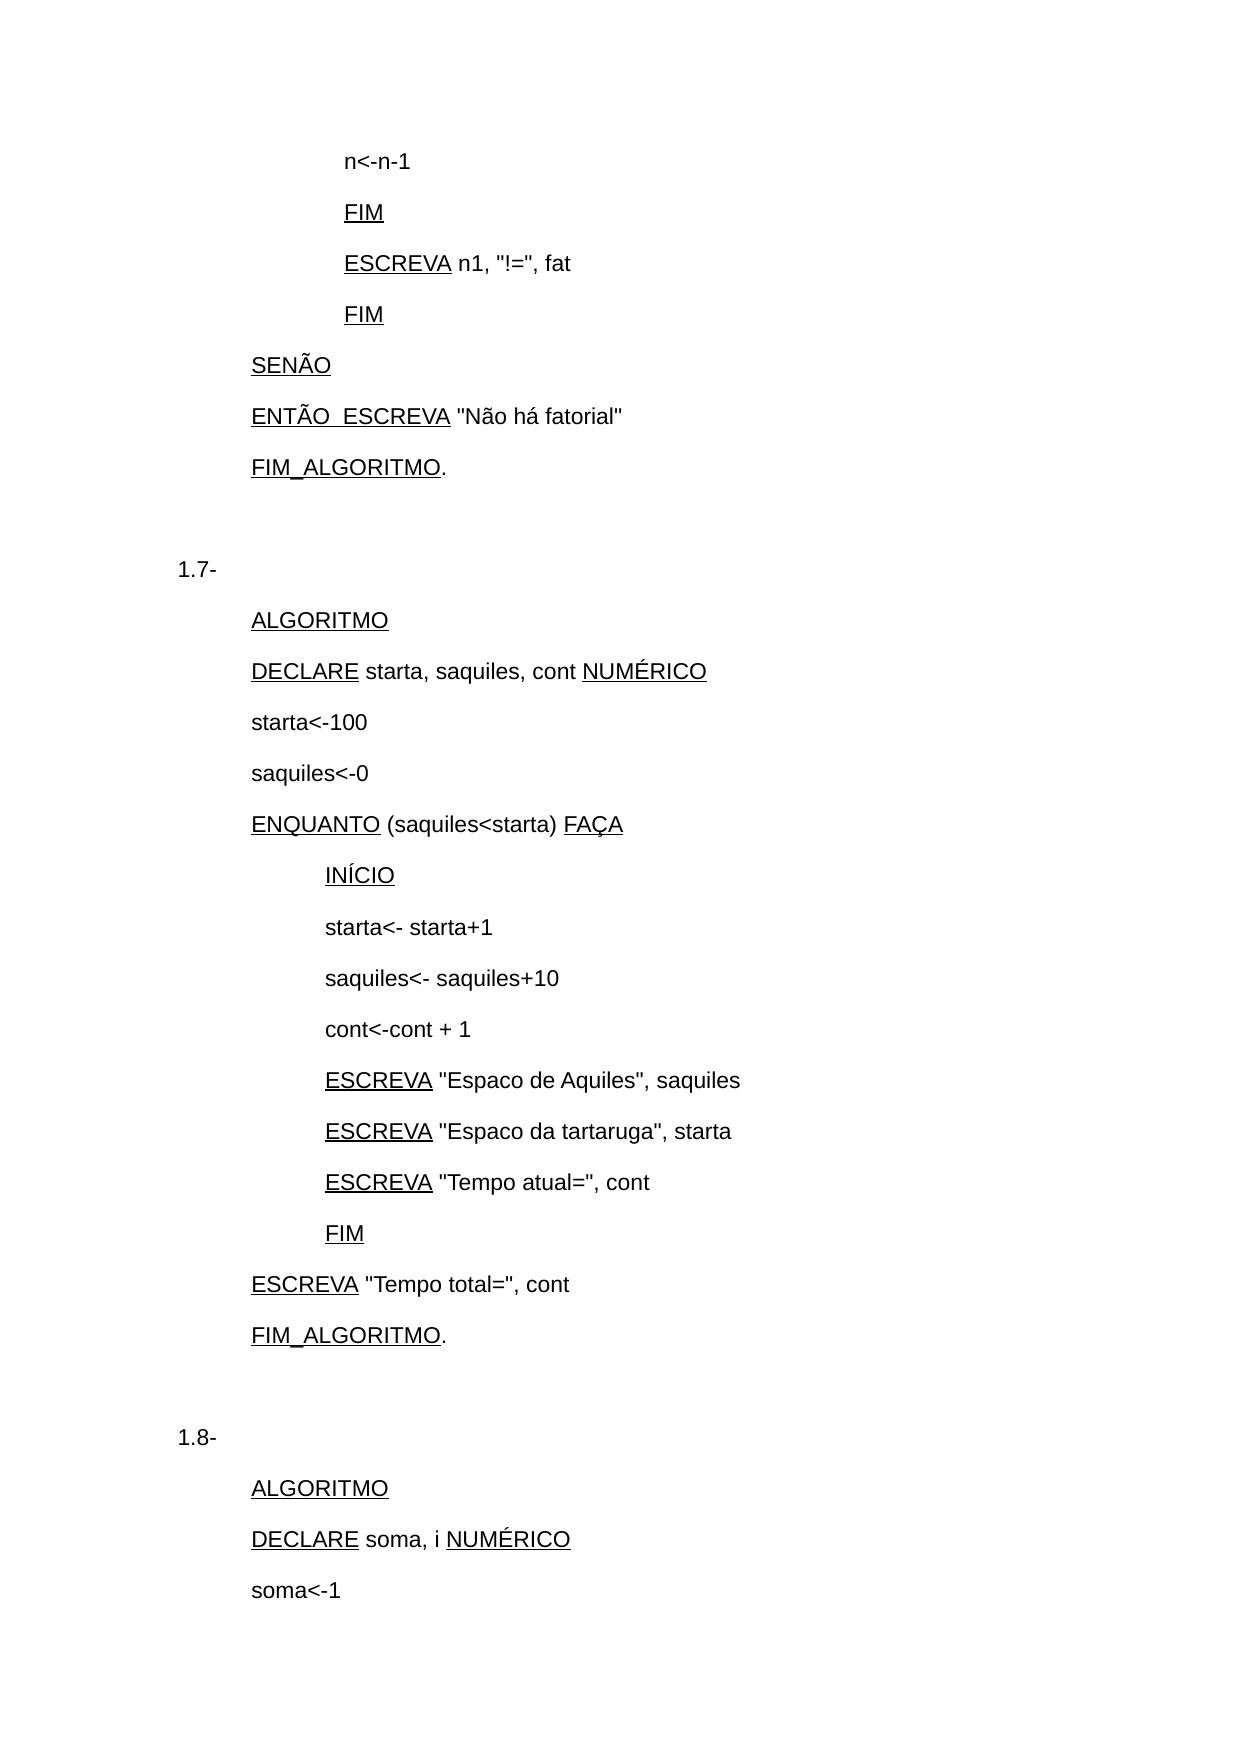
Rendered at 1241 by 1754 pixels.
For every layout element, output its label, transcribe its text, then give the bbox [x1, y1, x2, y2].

text INÍCIO [177, 862, 1063, 889]
text ALGORITMO [177, 1475, 1063, 1501]
text ESCREVA "Espaco de Aquiles", saquiles [177, 1067, 1063, 1093]
text ESCREVA "Tempo atual=", cont [177, 1169, 1063, 1195]
text FIM [177, 1220, 1063, 1246]
text saquiles<- saquiles+10 [177, 964, 1063, 991]
text ESCREVA "Tempo total=", cont [177, 1271, 1063, 1297]
text ENQUANTO (saquiles<starta) FAÇA [177, 811, 1063, 838]
text starta<-100 [177, 709, 1063, 736]
text ENTÃO ESCREVA "Não há fatorial" [177, 403, 1063, 429]
text 1.7- [177, 556, 1063, 582]
text FIM_ALGORITMO. [177, 454, 1063, 480]
text ESCREVA "Espaco da tartaruga", starta [177, 1118, 1063, 1144]
text DECLARE soma, i NUMÉRICO [177, 1526, 1063, 1553]
text 1.8- [177, 1424, 1063, 1450]
text FIM [177, 199, 1063, 225]
text FIM_ALGORITMO. [177, 1322, 1063, 1348]
text cont<-cont + 1 [177, 1016, 1063, 1042]
text ESCREVA n1, "!=", fat [177, 250, 1063, 276]
text saquiles<-0 [177, 760, 1063, 787]
text ALGORITMO [177, 607, 1063, 633]
text DECLARE starta, saquiles, cont NUMÉRICO [177, 658, 1063, 685]
text starta<- starta+1 [177, 913, 1063, 940]
text soma<-1 [177, 1577, 1063, 1604]
text n<-n-1 [177, 148, 1063, 174]
text SENÃO [177, 352, 1063, 378]
text FIM [177, 301, 1063, 327]
